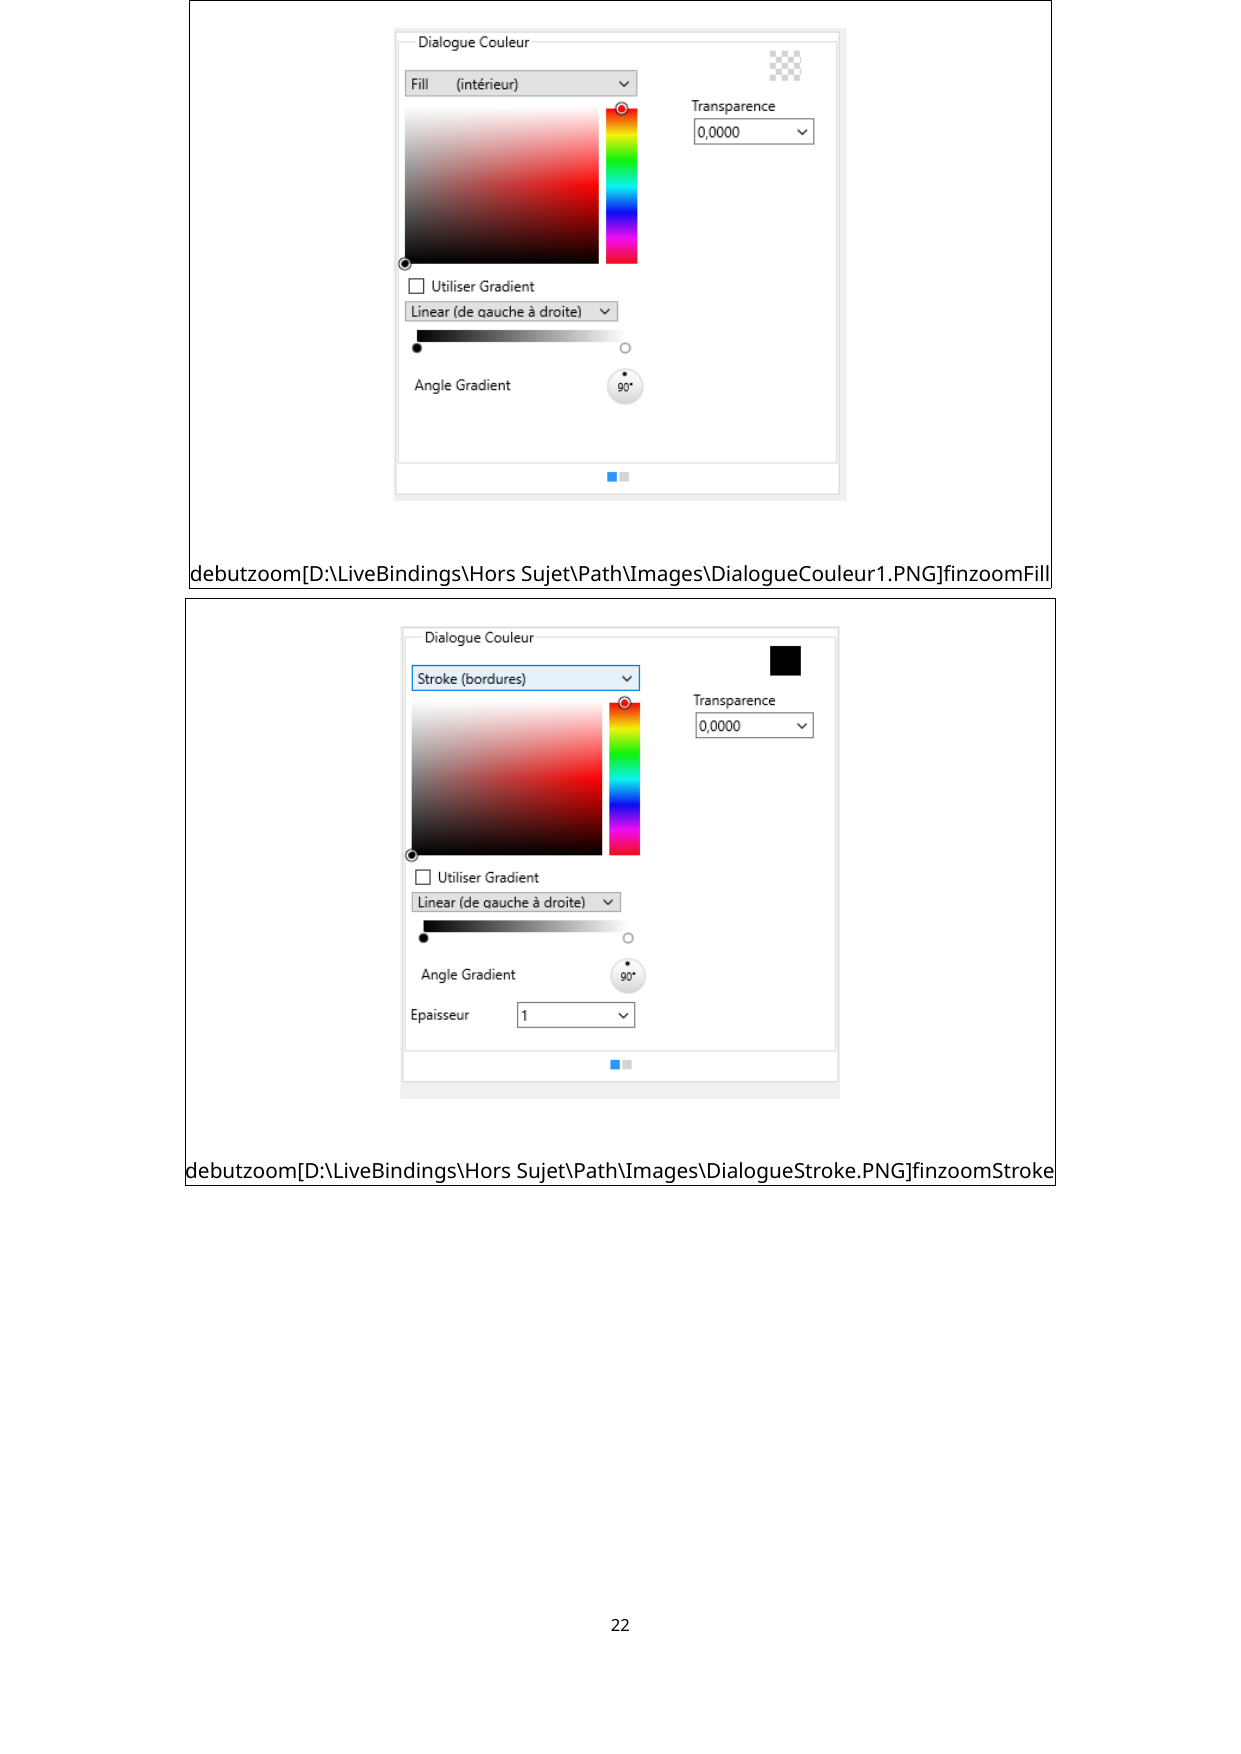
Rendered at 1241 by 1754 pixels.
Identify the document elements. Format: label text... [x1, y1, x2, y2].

picture [393, 28, 847, 501]
picture [400, 626, 840, 1099]
text debutzoom[D:\LiveBindings\Hors Sujet\Path\Images\DialogueCouleur1.PNG]finzoomFill [190, 559, 1051, 587]
text debutzoom[D:\LiveBindings\Hors Sujet\Path\Images\DialogueStroke.PNG]finzoomStroke [186, 1157, 1055, 1185]
